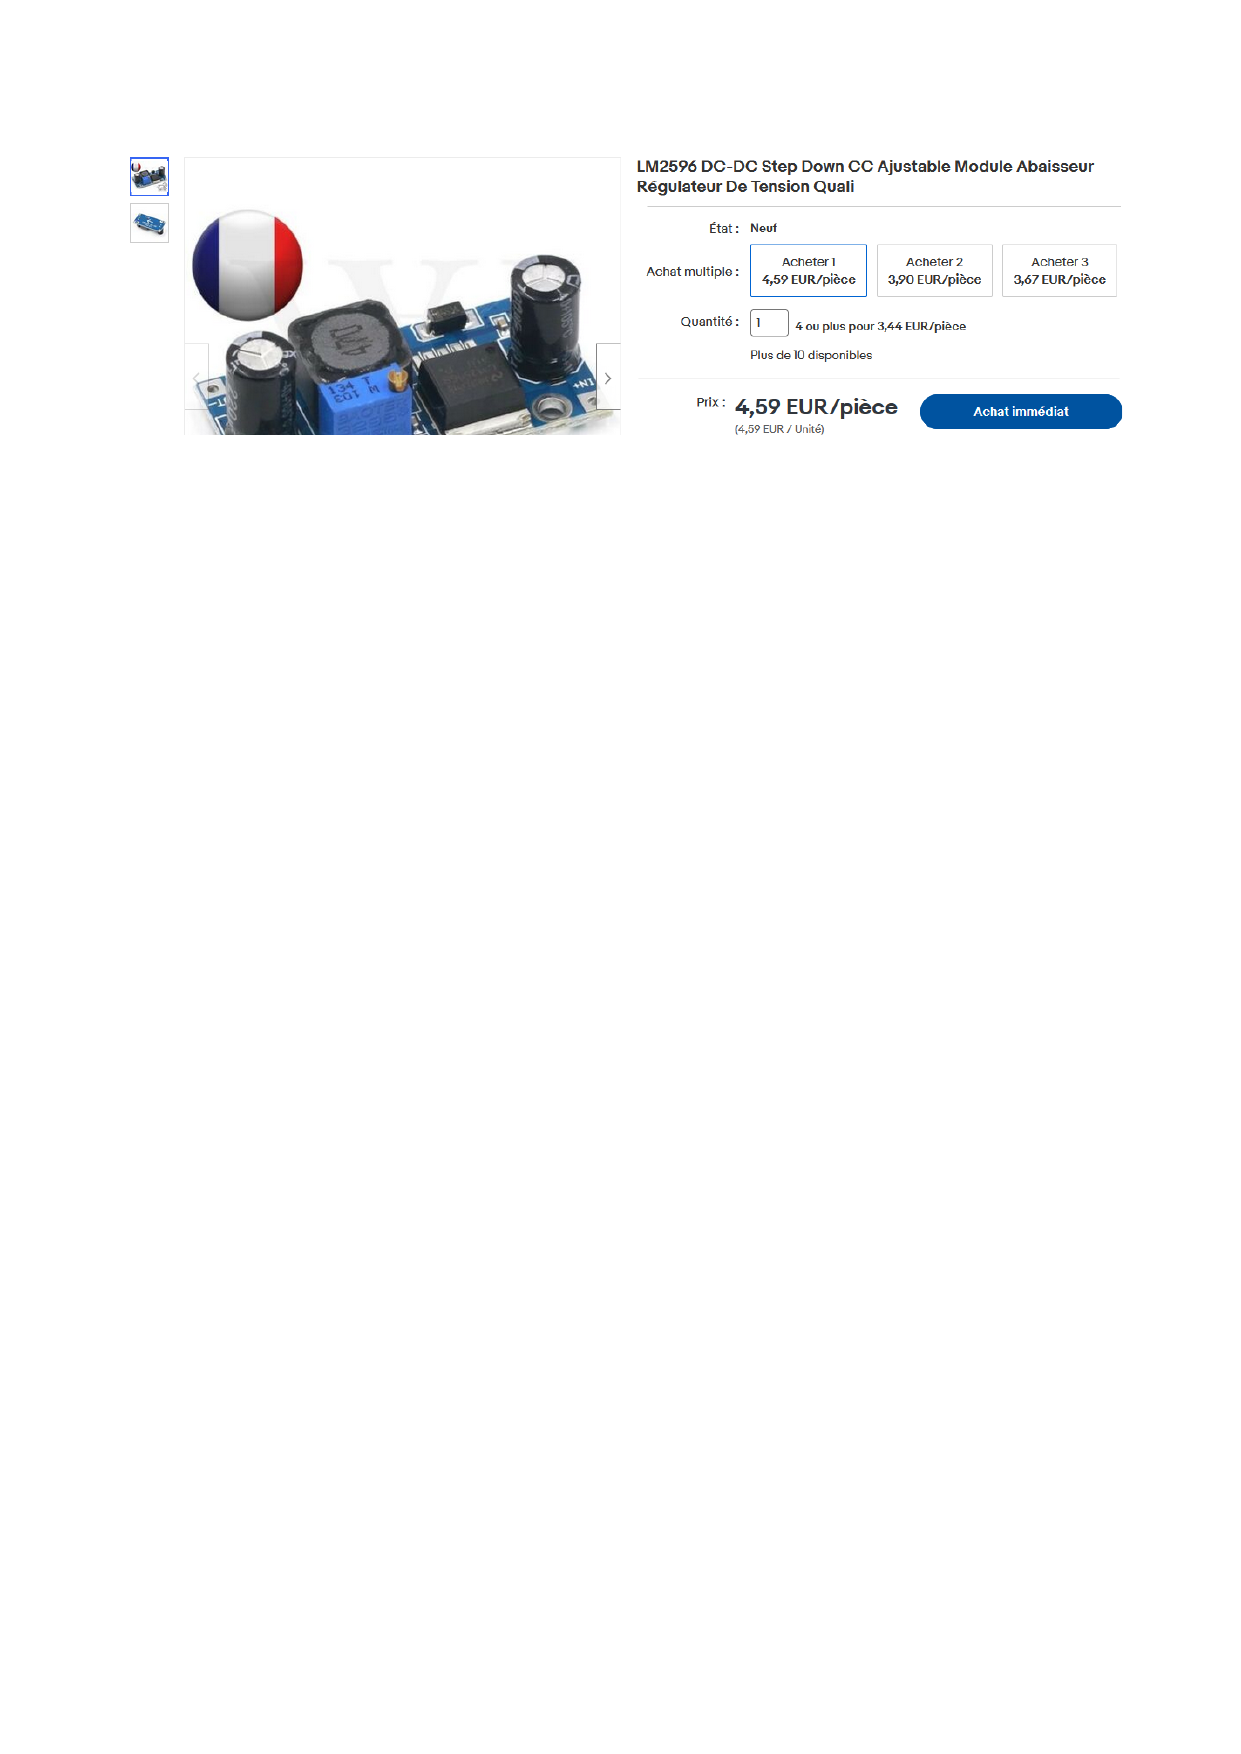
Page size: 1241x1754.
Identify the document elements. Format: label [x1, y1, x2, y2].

picture [118, 146, 1123, 435]
